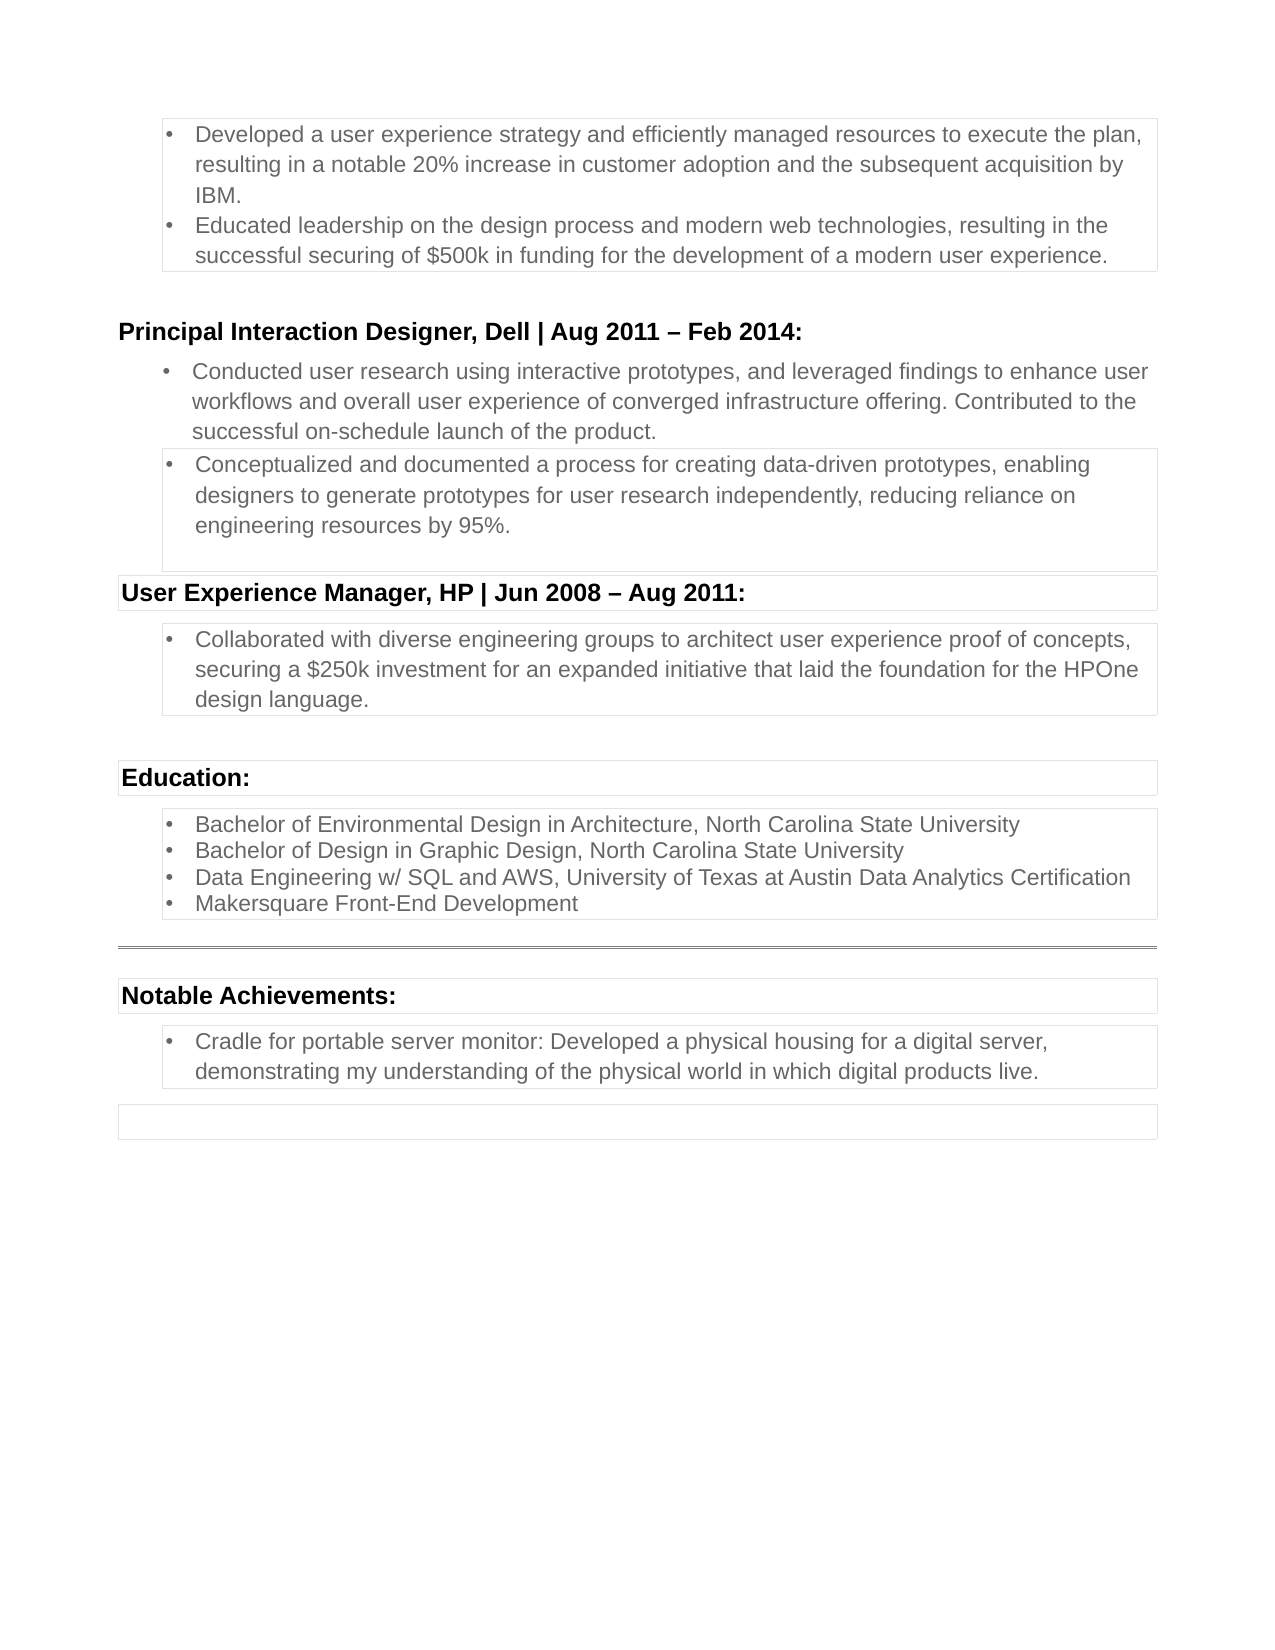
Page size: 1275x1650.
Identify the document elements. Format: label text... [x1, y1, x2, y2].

list Bachelor of Design in Graphic Design, North Carolina State University [163, 834, 1157, 860]
list Developed a user experience strategy and efficiently managed resources to execute the plan, resulting in a notable 20% increase in customer adoption and the subsequent acquisition by IBM. [163, 119, 1157, 208]
list Collaborated with diverse engineering groups to architect user experience proof of concepts, securing a $250k investment for an expanded initiative that laid the foundation for the HPOne design language. [163, 624, 1157, 715]
text User Experience Manager, HP | Jun 2008 – Aug 2011: [119, 576, 1157, 610]
list Makersquare Front-End Development [163, 887, 1157, 919]
list Conceptualized and documented a process for creating data-driven prototypes, enabling designers to generate prototypes for user research independently, reducing reliance on engineering resources by 95%. [163, 449, 1157, 538]
text Notable Achievements: [119, 979, 1157, 1013]
text Education: [119, 761, 1157, 795]
list Educated leadership on the design process and modern web technologies, resulting in the successful securing of $500k in funding for the development of a modern user experience. [163, 209, 1157, 271]
list Data Engineering w/ SQL and AWS, University of Texas at Austin Data Analytics Certification [163, 860, 1157, 887]
list Conducted user research using interactive prototypes, and leveraged findings to enhance user workflows and overall user experience of converged infrastructure offering. Contributed to the successful on-schedule launch of the product. [162, 358, 1157, 444]
list Cradle for portable server monitor: Developed a physical housing for a digital server, demonstrating my understanding of the physical world in which digital products live. [163, 1026, 1157, 1088]
list Bachelor of Environmental Design in Architecture, North Carolina State University [163, 809, 1157, 834]
text Principal Interaction Designer, Dell | Aug 2011 – Feb 2014: [118, 316, 1157, 345]
